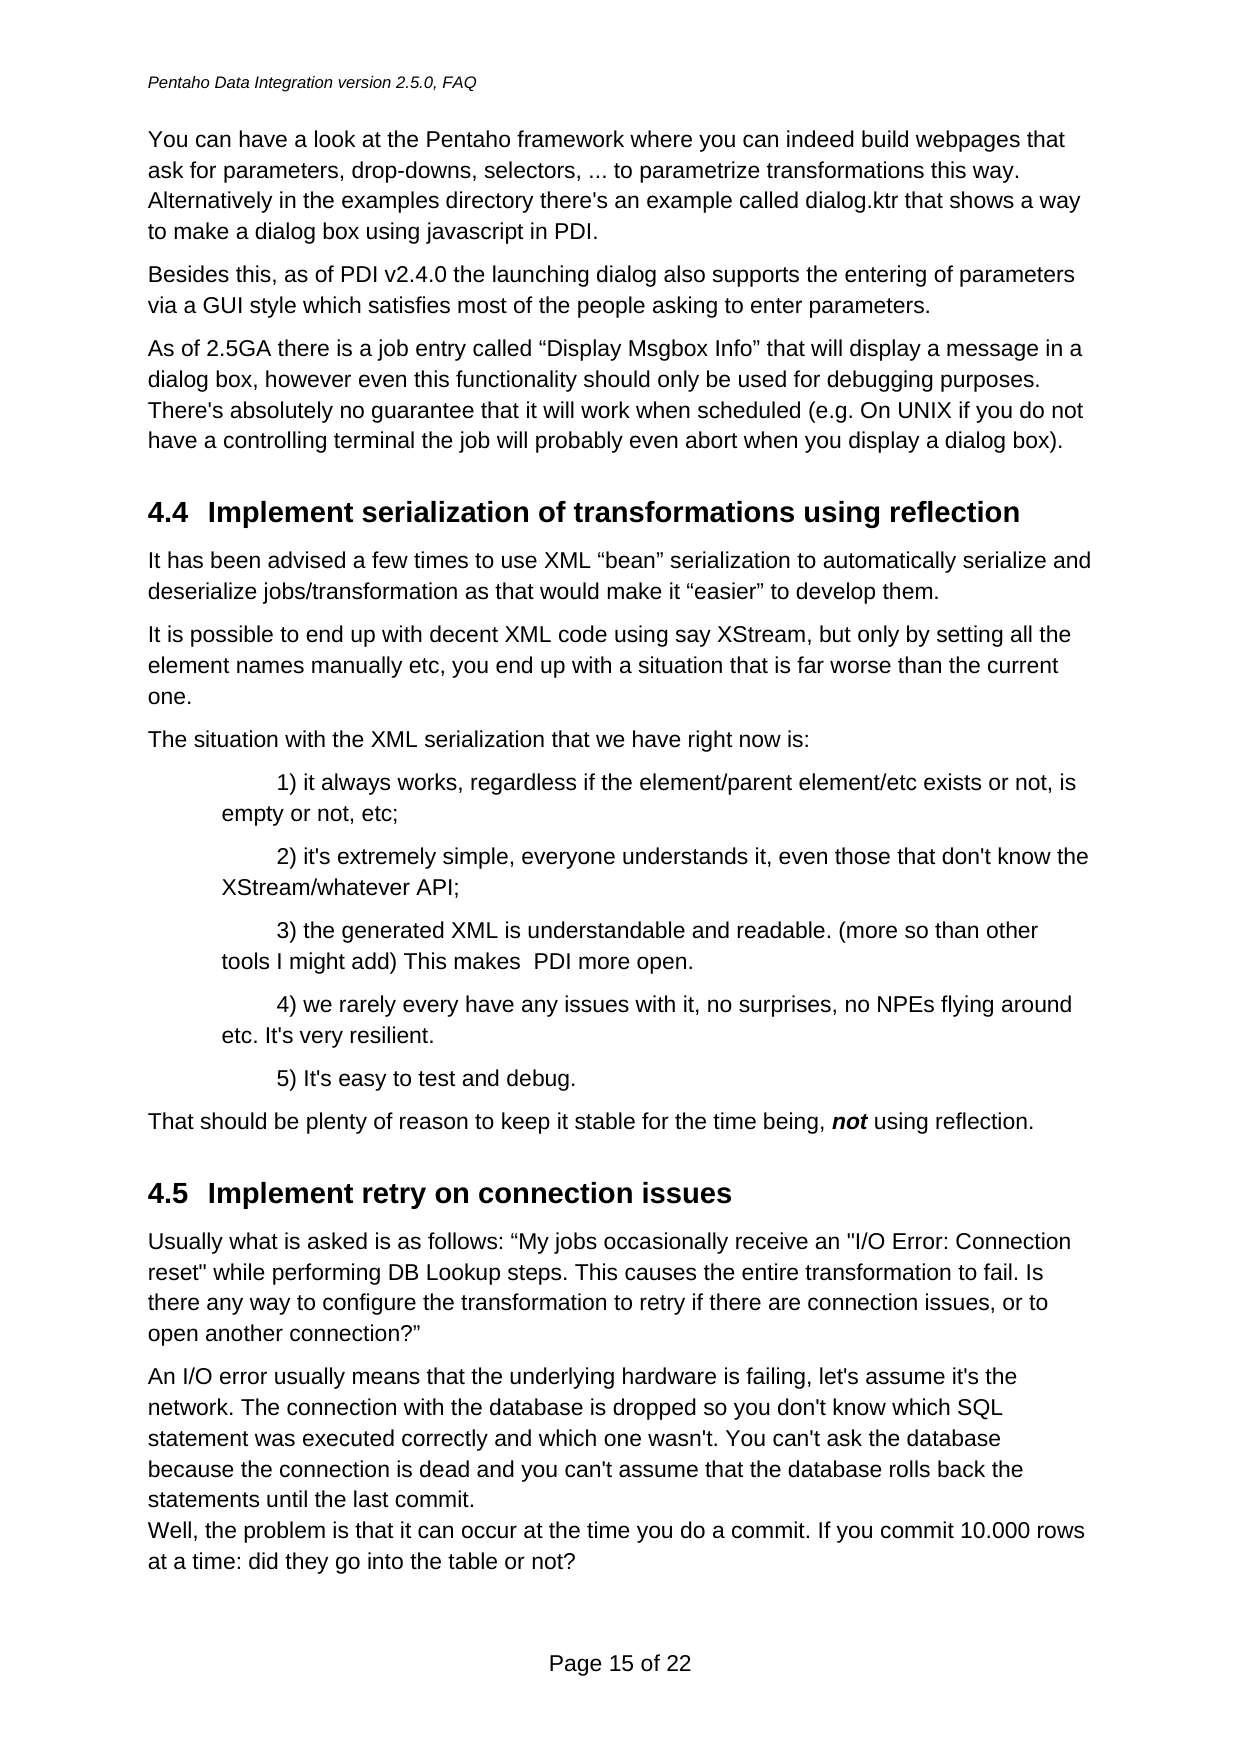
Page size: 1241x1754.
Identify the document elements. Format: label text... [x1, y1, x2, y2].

text Besides this, as of PDI v2.4.0 the launching dialog also supports the entering of parameters via a GUI style which satisfies most of the people asking to enter parameters. [148, 262, 1092, 318]
text Usually what is asked is as follows: “My jobs occasionally receive an "I/O Error: Connection reset" while performing DB Lookup steps. This causes the entire transformation to fail. Is there any way to configure the transformation to retry if there are connection issues, or to open another connection?” [148, 1229, 1092, 1346]
text 1) it always works, regardless if the element/parent element/etc exists or not, is empty or not, etc; [221, 770, 1092, 826]
text It has been advised a few times to use XML “bean” serialization to automatically serialize and deserialize jobs/transformation as that would make it “easier” to develop them. [148, 548, 1092, 604]
text It is possible to end up with decent XML code using say XStream, but only by setting all the element names manually etc, you end up with a situation that is far worse than the current one. [148, 622, 1092, 709]
subtitle Implement retry on connection issues [148, 1177, 1092, 1210]
text That should be plenty of reason to keep it stable for the time being, not using reflection. [148, 1109, 1092, 1134]
subtitle Implement serialization of transformations using reflection [148, 496, 1092, 529]
text You can have a look at the Pentaho framework where you can indeed build webpages that ask for parameters, drop-downs, selectors, ... to parametrize transformations this way. Alternatively in the examples directory there's an example called dialog.ktr that shows a way to make a dialog box using javascript in PDI. [148, 127, 1092, 244]
text 5) It's easy to test and debug. [221, 1066, 1092, 1091]
text As of 2.5GA there is a job entry called “Display Msgbox Info” that will display a message in a dialog box, however even this functionality should only be used for debugging purposes. There's absolutely no guarantee that it will work when scheduled (e.g. On UNIX if you do not have a controlling terminal the job will probably even abort when you display a dialog box). [148, 336, 1092, 454]
text An I/O error usually means that the underlying hardware is failing, let's assume it's the network. The connection with the database is dropped so you don't know which SQL statement was executed correctly and which one wasn't. You can't ask the database because the connection is dead and you can't assume that the database rolls back the statements until the last commit. Well, the problem is that it can occur at the time you do a commit. If you commit 10.000 rows at a time: did they go into the table or not? [148, 1364, 1092, 1574]
text 4) we rarely every have any issues with it, no surprises, no NPEs flying around etc. It's very resilient. [221, 992, 1092, 1048]
text The situation with the XML serialization that we have right now is: [148, 727, 1092, 752]
text 2) it's extremely simple, everyone understands it, even those that don't know the XStream/whatever API; [221, 844, 1092, 900]
text 3) the generated XML is understandable and readable. (more so than other tools I might add) This makes PDI more open. [221, 918, 1092, 974]
